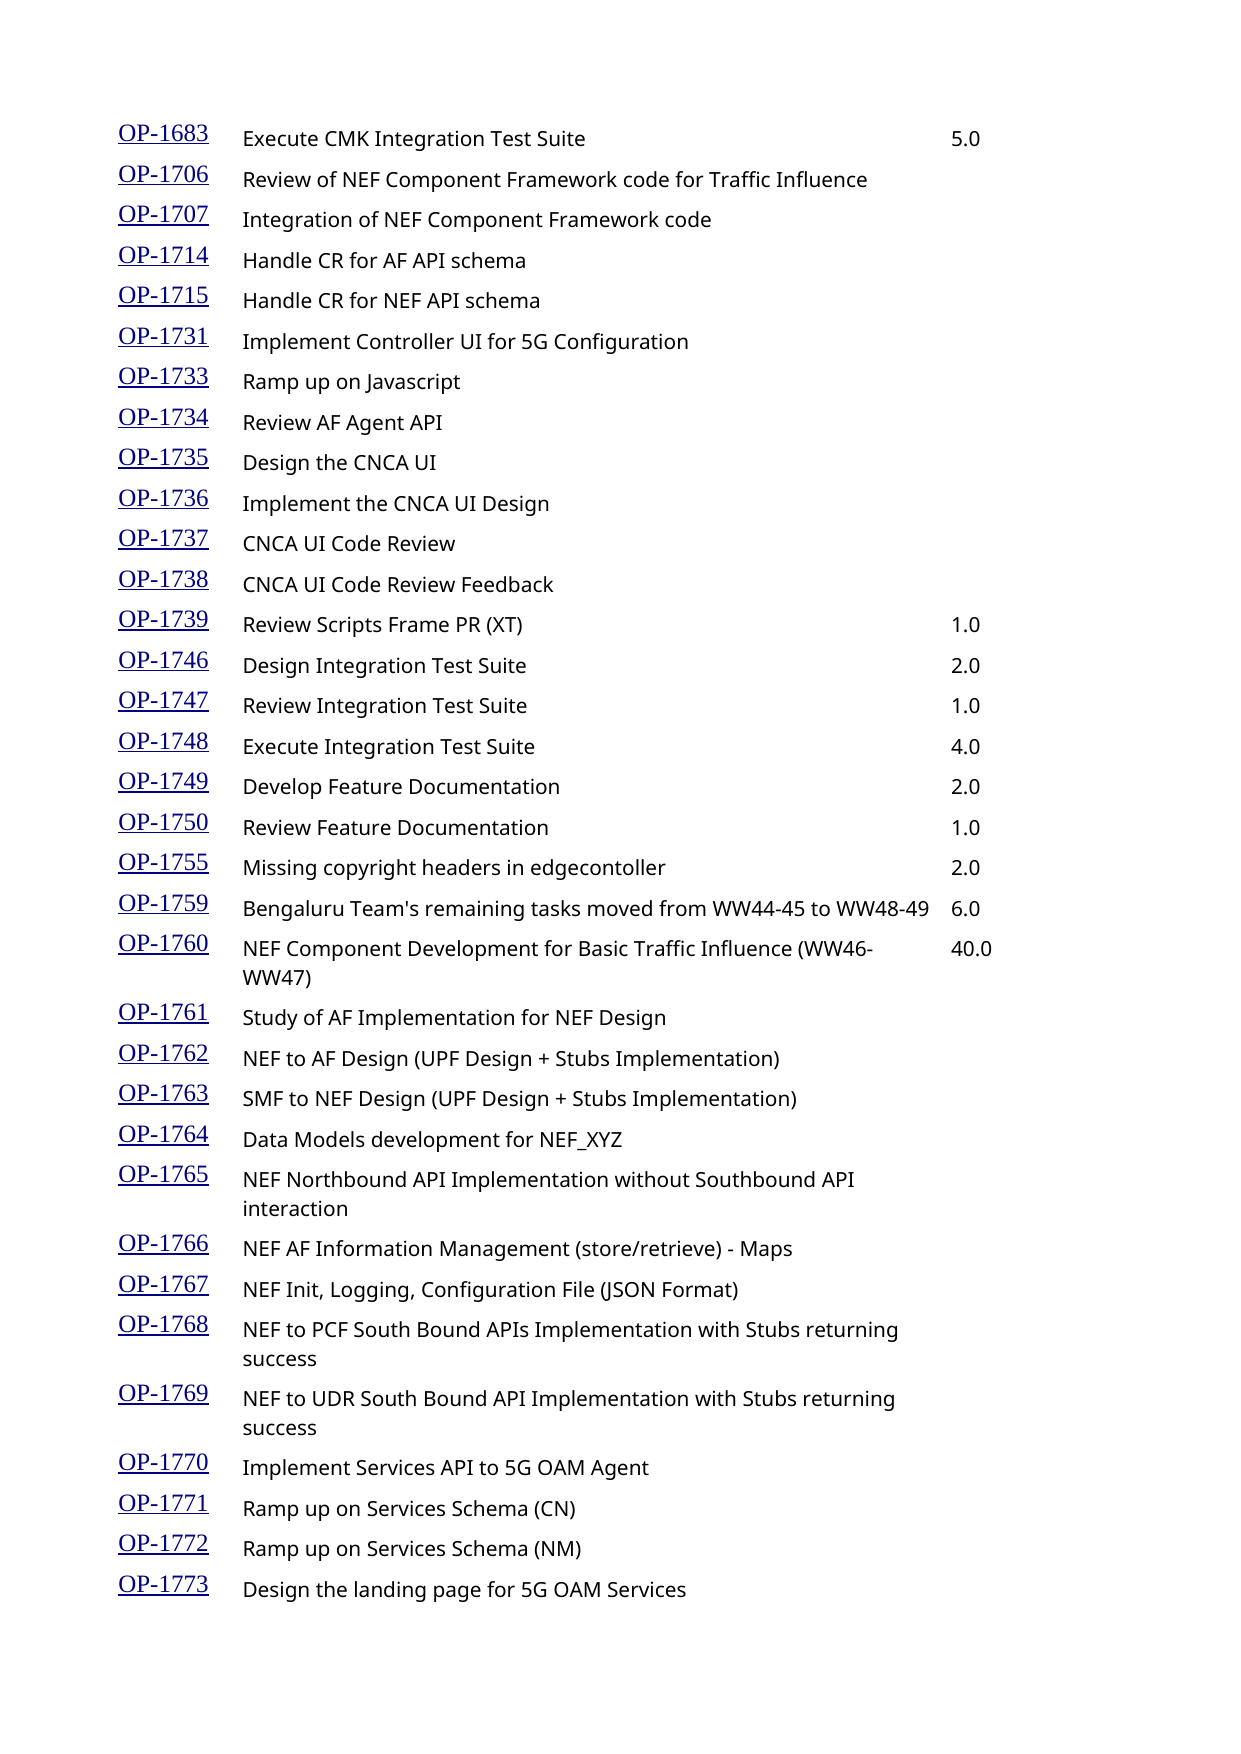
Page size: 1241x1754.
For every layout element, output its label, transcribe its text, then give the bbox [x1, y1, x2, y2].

table_cell NEF Init, Logging, Configuration File (JSON Format) [236, 1269, 945, 1309]
table_cell Integration of NEF Component Framework code [236, 199, 945, 240]
table_cell OP-1755 [118, 848, 236, 888]
table_cell Ramp up on Services Schema (CN) [236, 1488, 945, 1528]
table_cell OP-1748 [118, 726, 236, 766]
table_cell [945, 998, 1122, 1038]
table_cell 40.0 [945, 929, 1122, 997]
table_cell OP-1773 [118, 1569, 236, 1609]
table_cell [945, 1079, 1122, 1119]
table_cell 2.0 [945, 848, 1122, 888]
table_cell CNCA UI Code Review Feedback [236, 564, 945, 604]
table_cell Develop Feature Documentation [236, 766, 945, 807]
table_cell SMF to NEF Design (UPF Design + Stubs Implementation) [236, 1079, 945, 1119]
table_cell [945, 240, 1122, 280]
table_cell OP-1749 [118, 766, 236, 807]
table_cell [945, 483, 1122, 523]
table_cell Implement the CNCA UI Design [236, 483, 945, 523]
table_cell OP-1734 [118, 402, 236, 442]
table_cell Execute Integration Test Suite [236, 726, 945, 766]
table_cell OP-1772 [118, 1529, 236, 1569]
table_cell [945, 1038, 1122, 1078]
table_cell OP-1762 [118, 1038, 236, 1078]
table_cell 2.0 [945, 766, 1122, 807]
table_cell Review AF Agent API [236, 402, 945, 442]
table_cell CNCA UI Code Review [236, 523, 945, 564]
table_cell [945, 1488, 1122, 1528]
table_cell OP-1760 [118, 929, 236, 997]
table_cell OP-1738 [118, 564, 236, 604]
table_cell OP-1764 [118, 1119, 236, 1159]
table_cell Missing copyright headers in edgecontoller [236, 848, 945, 888]
table_cell NEF Component Development for Basic Traffic Influence (WW46-WW47) [236, 929, 945, 997]
table_cell Handle CR for NEF API schema [236, 280, 945, 321]
table_cell [945, 1160, 1122, 1228]
table_cell OP-1765 [118, 1160, 236, 1228]
table_cell OP-1736 [118, 483, 236, 523]
table_cell OP-1750 [118, 807, 236, 847]
table_cell Review Scripts Frame PR (XT) [236, 604, 945, 645]
table_cell Review Feature Documentation [236, 807, 945, 847]
table_cell Ramp up on Services Schema (NM) [236, 1529, 945, 1569]
table_cell 1.0 [945, 604, 1122, 645]
table_cell [945, 1379, 1122, 1447]
table_cell OP-1683 [118, 118, 236, 159]
table_cell [945, 361, 1122, 402]
table_cell OP-1766 [118, 1229, 236, 1269]
table_cell [945, 1269, 1122, 1309]
table_cell Design the landing page for 5G OAM Services [236, 1569, 945, 1609]
table_cell 5.0 [945, 118, 1122, 159]
table_cell [945, 159, 1122, 199]
table_cell [945, 1119, 1122, 1159]
table_cell Ramp up on Javascript [236, 361, 945, 402]
table_cell OP-1767 [118, 1269, 236, 1309]
table_cell OP-1761 [118, 998, 236, 1038]
table_cell 4.0 [945, 726, 1122, 766]
table_cell OP-1771 [118, 1488, 236, 1528]
table_cell OP-1735 [118, 442, 236, 483]
table_cell NEF to PCF South Bound APIs Implementation with Stubs returning success [236, 1310, 945, 1378]
table_cell Review of NEF Component Framework code for Traffic Influence [236, 159, 945, 199]
table_cell OP-1768 [118, 1310, 236, 1378]
table_cell [945, 1229, 1122, 1269]
table_cell OP-1731 [118, 321, 236, 361]
table_cell Design the CNCA UI [236, 442, 945, 483]
table_cell [945, 564, 1122, 604]
table_cell OP-1759 [118, 888, 236, 928]
table_cell Study of AF Implementation for NEF Design [236, 998, 945, 1038]
table_cell [945, 321, 1122, 361]
table_cell Review Integration Test Suite [236, 685, 945, 726]
table_cell OP-1737 [118, 523, 236, 564]
table_cell NEF Northbound API Implementation without Southbound API interaction [236, 1160, 945, 1228]
table_cell Implement Services API to 5G OAM Agent [236, 1448, 945, 1488]
table_cell OP-1747 [118, 685, 236, 726]
table_cell OP-1733 [118, 361, 236, 402]
table_cell OP-1715 [118, 280, 236, 321]
table_cell [945, 1310, 1122, 1378]
table_cell OP-1763 [118, 1079, 236, 1119]
table_cell [945, 442, 1122, 483]
table_cell NEF to UDR South Bound API Implementation with Stubs returning success [236, 1379, 945, 1447]
table_cell OP-1739 [118, 604, 236, 645]
table_cell [945, 1529, 1122, 1569]
table_cell [945, 280, 1122, 321]
table_cell OP-1707 [118, 199, 236, 240]
table_cell OP-1706 [118, 159, 236, 199]
table_cell OP-1714 [118, 240, 236, 280]
table_cell [945, 402, 1122, 442]
table_cell OP-1769 [118, 1379, 236, 1447]
table_cell [945, 199, 1122, 240]
table_cell Design Integration Test Suite [236, 645, 945, 685]
table_cell [945, 1448, 1122, 1488]
table_cell OP-1770 [118, 1448, 236, 1488]
table_cell Implement Controller UI for 5G Configuration [236, 321, 945, 361]
table_cell Execute CMK Integration Test Suite [236, 118, 945, 159]
table_cell 1.0 [945, 685, 1122, 726]
table_cell NEF to AF Design (UPF Design + Stubs Implementation) [236, 1038, 945, 1078]
table_cell 2.0 [945, 645, 1122, 685]
table_cell OP-1746 [118, 645, 236, 685]
table_cell Data Models development for NEF_XYZ [236, 1119, 945, 1159]
table_cell 1.0 [945, 807, 1122, 847]
table_cell [945, 1569, 1122, 1609]
table_cell Bengaluru Team's remaining tasks moved from WW44-45 to WW48-49 [236, 888, 945, 928]
table_cell Handle CR for AF API schema [236, 240, 945, 280]
table_cell [945, 523, 1122, 564]
table_cell NEF AF Information Management (store/retrieve) - Maps [236, 1229, 945, 1269]
table_cell 6.0 [945, 888, 1122, 928]
